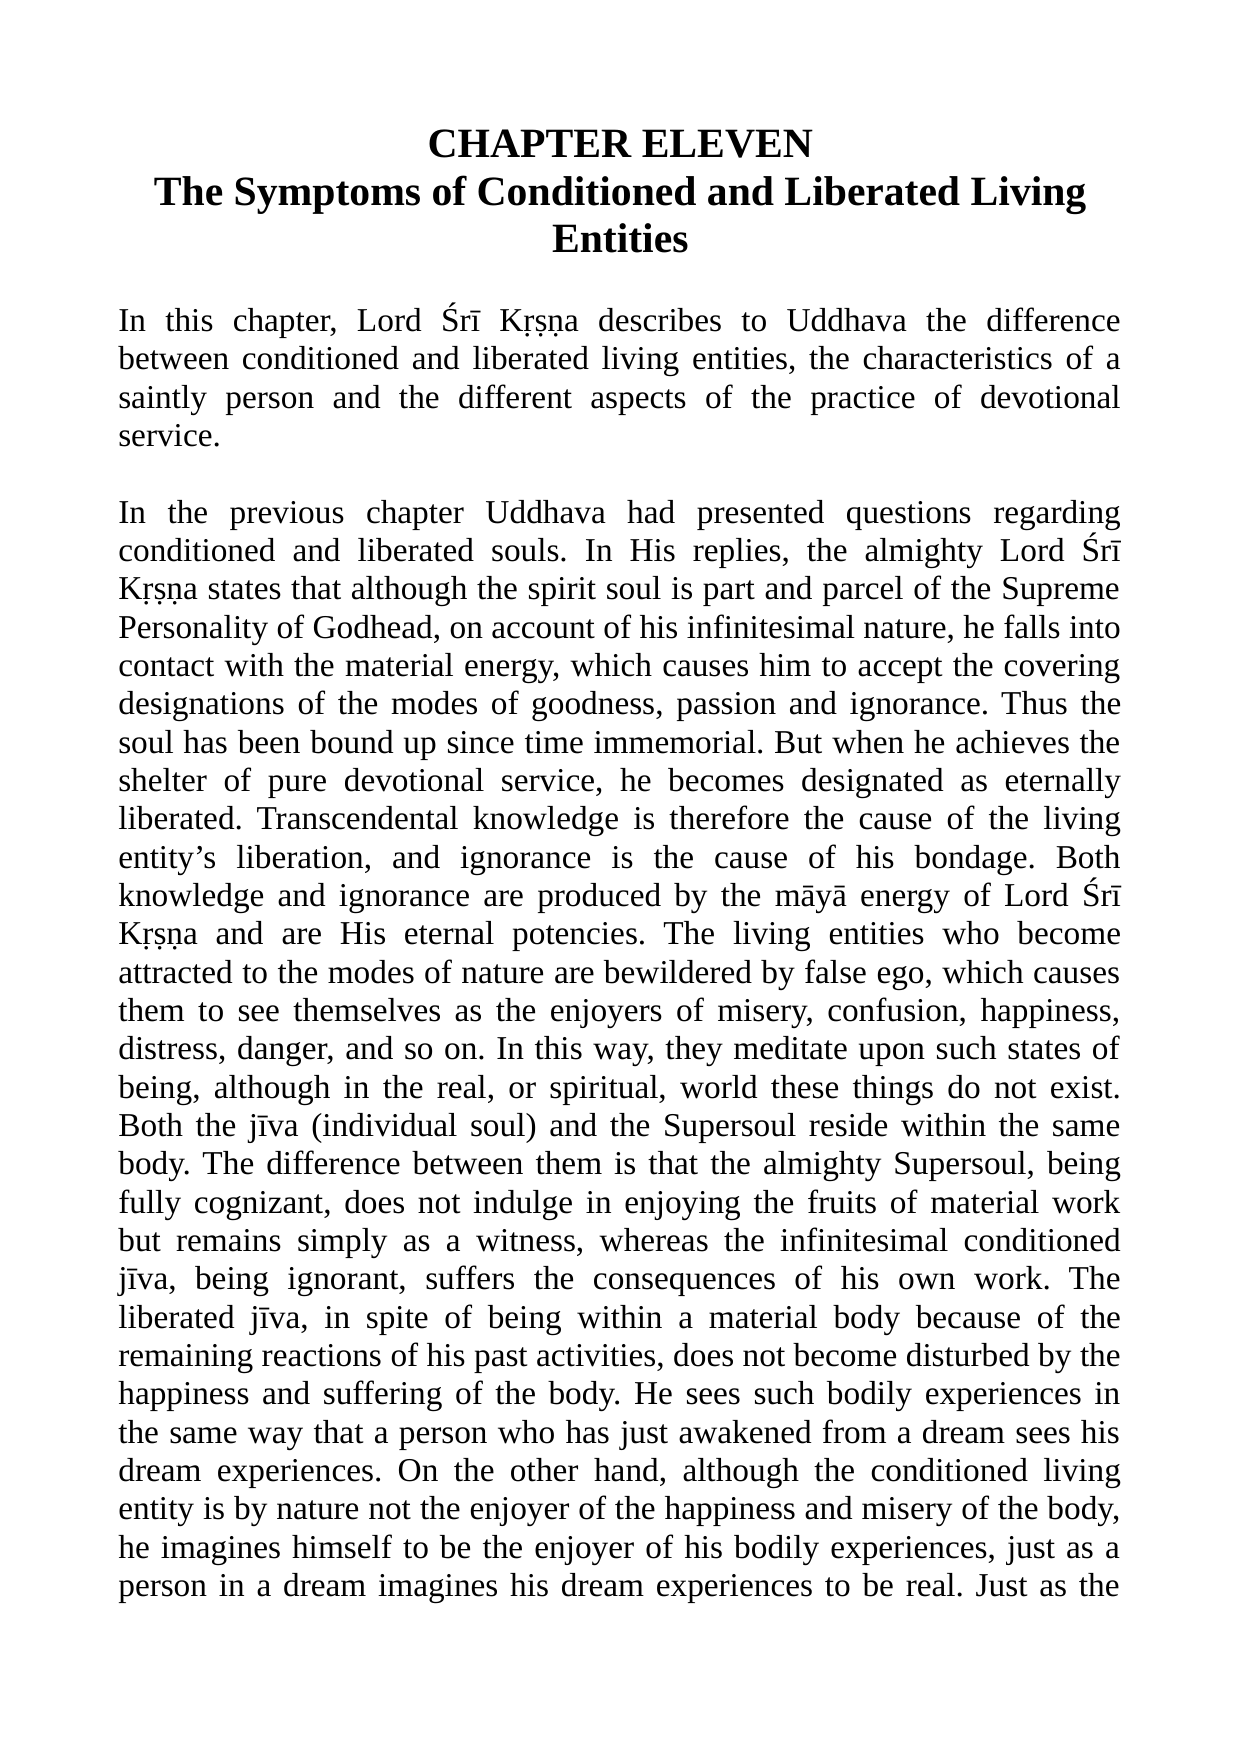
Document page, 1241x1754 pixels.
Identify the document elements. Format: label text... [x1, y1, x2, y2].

text In this chapter, Lord Śrī Kṛṣṇa describes to Uddhava the difference between conditioned and liberated living entities, the characteristics of a saintly person and the different aspects of the practice of devotional service. [118, 300, 1122, 453]
text In the previous chapter Uddhava had presented questions regarding conditioned and liberated souls. In His replies, the almighty Lord Śrī Kṛṣṇa states that although the spirit soul is part and parcel of the Supreme Personality of Godhead, on account of his infinitesimal nature, he falls into contact with the material energy, which causes him to accept the covering designations of the modes of goodness, passion and ignorance. Thus the soul has been bound up since time immemorial. But when he achieves the shelter of pure devotional service, he becomes designated as eternally liberated. Transcendental knowledge is therefore the cause of the living entity’s liberation, and ignorance is the cause of his bondage. Both knowledge and ignorance are produced by the māyā energy of Lord Śrī Kṛṣṇa and are His eternal potencies. The living entities who become attracted to the modes of nature are bewildered by false ego, which causes them to see themselves as the enjoyers of misery, confusion, happiness, distress, danger, and so on. In this way, they meditate upon such states of being, although in the real, or spiritual, world these things do not exist. Both the jīva (individual soul) and the Supersoul reside within the same body. The difference between them is that the almighty Supersoul, being fully cognizant, does not indulge in enjoying the fruits of material work but remains simply as a witness, whereas the infinitesimal conditioned jīva, being ignorant, suffers the consequences of his own work. The liberated jīva, in spite of being within a material body because of the remaining reactions of his past activities, does not become disturbed by the happiness and suffering of the body. He sees such bodily experiences in the same way that a person who has just awakened from a dream sees his dream experiences. On the other hand, although the conditioned living entity is by nature not the enjoyer of the happiness and misery of the body, he imagines himself to be the enjoyer of his bodily experiences, just as a person in a dream imagines his dream experiences to be real. Just as the [118, 492, 1122, 1603]
text CHAPTER ELEVEN [118, 118, 1122, 166]
text The Symptoms of Conditioned and Liberated Living Entities [118, 166, 1122, 262]
